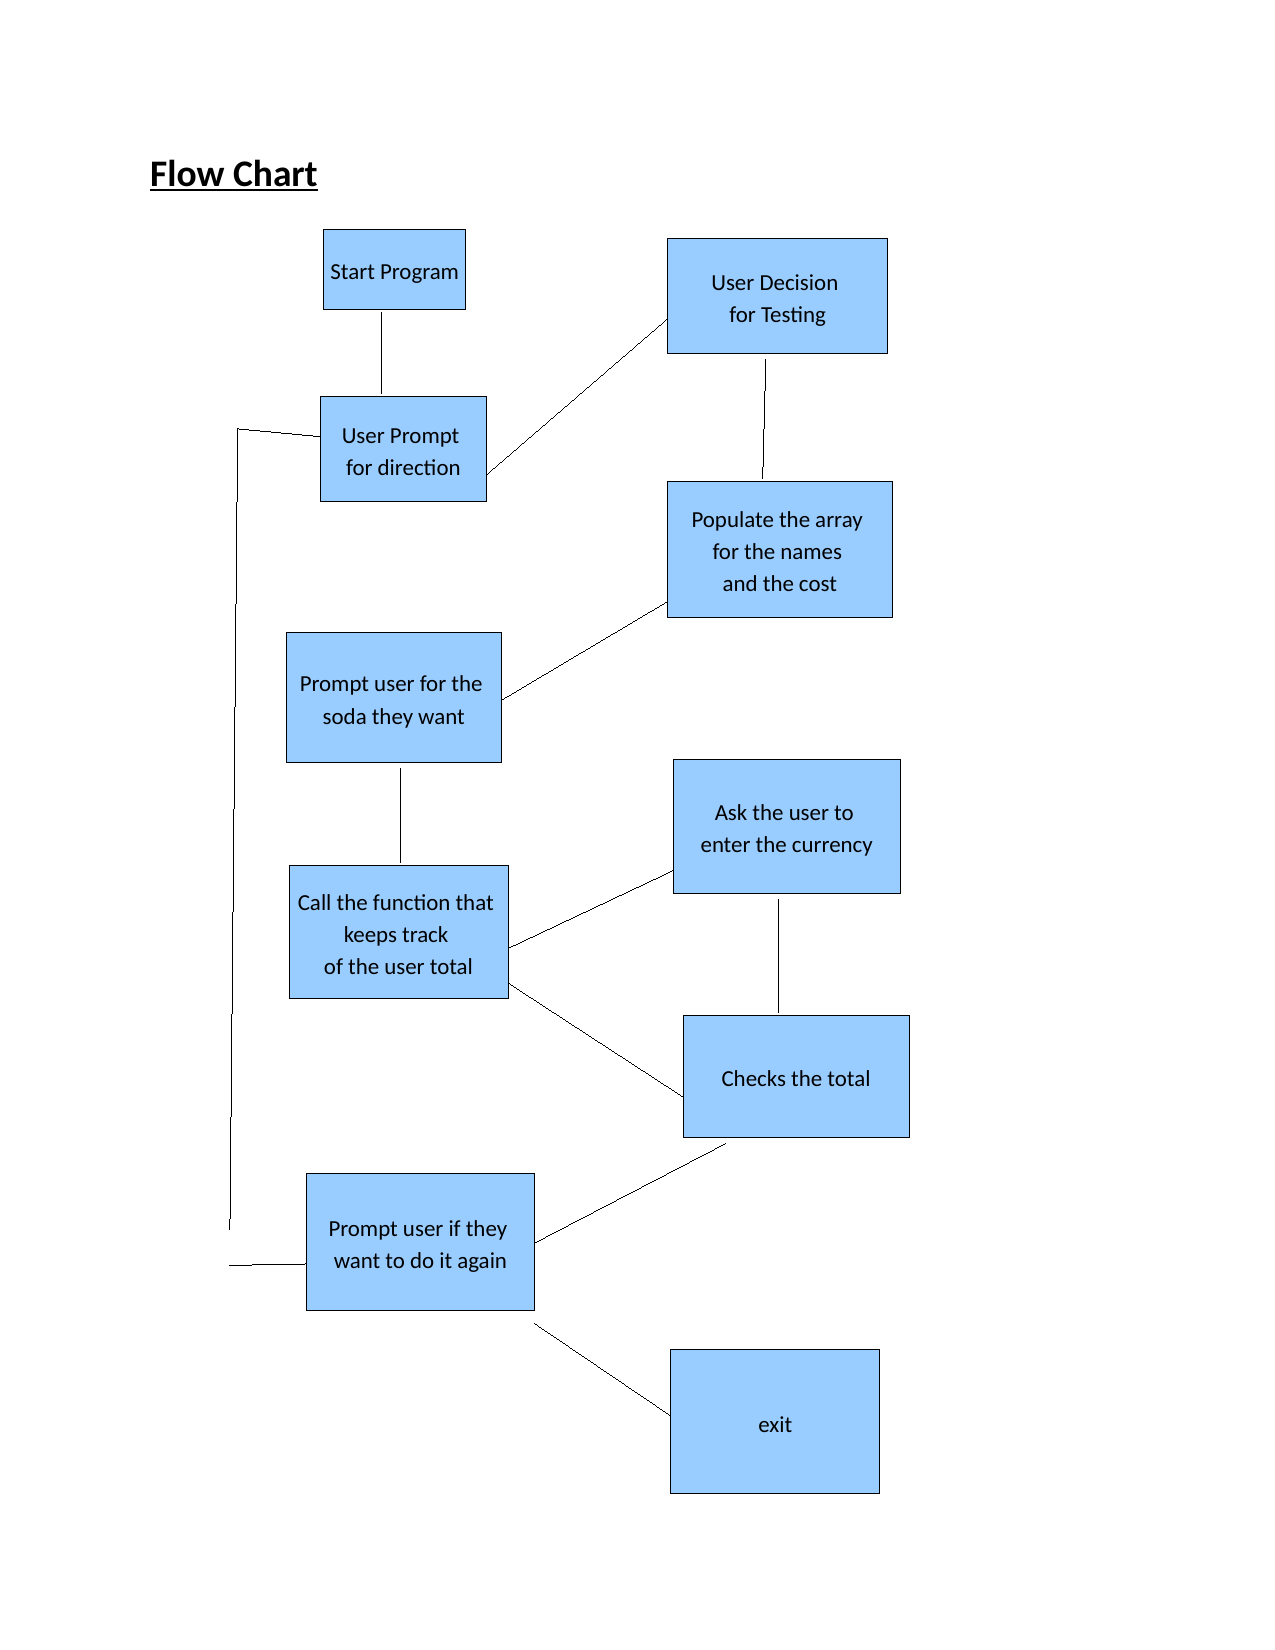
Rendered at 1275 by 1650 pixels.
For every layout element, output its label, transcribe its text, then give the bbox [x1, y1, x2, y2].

text Flow Chart [150, 150, 1125, 196]
